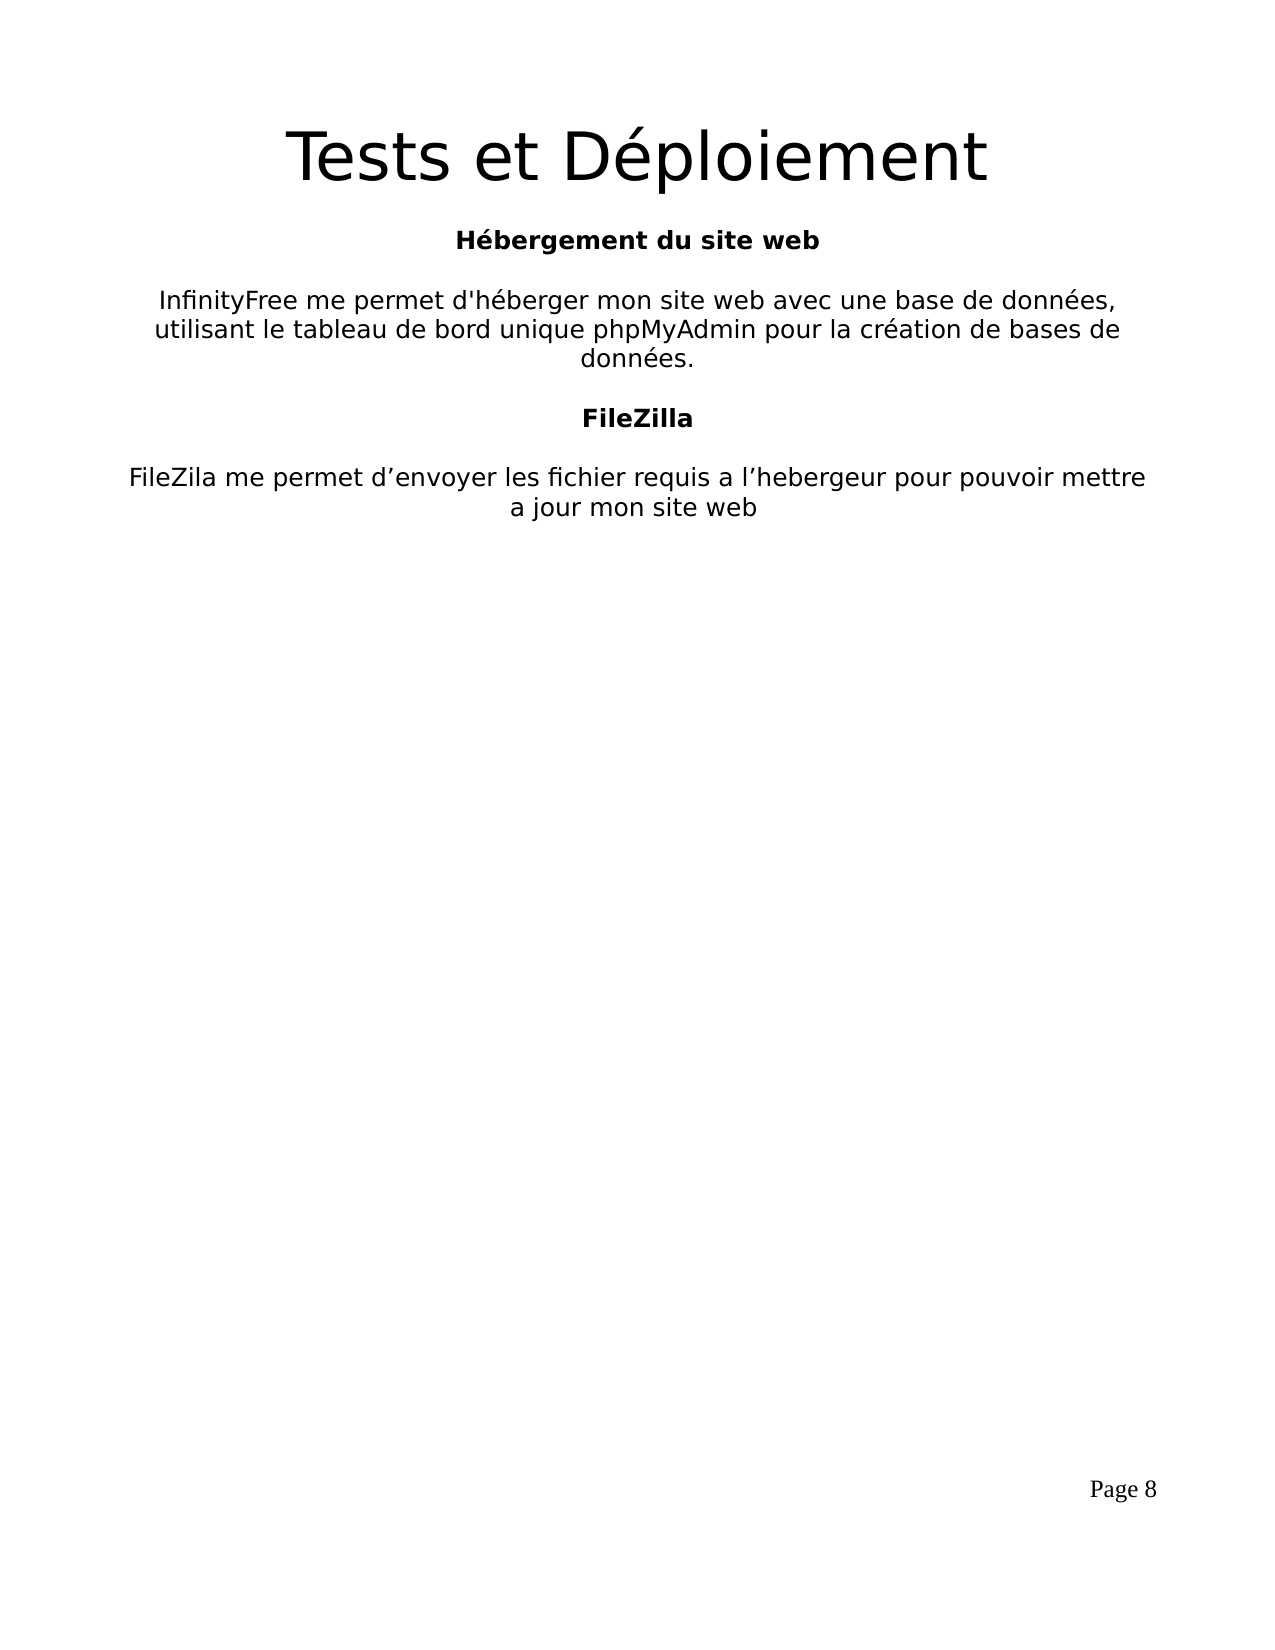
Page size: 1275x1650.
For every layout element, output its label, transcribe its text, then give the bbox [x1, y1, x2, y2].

text Tests et Déploiement [118, 118, 1157, 196]
text FileZilla [118, 404, 1157, 433]
text InfinityFree me permet d'héberger mon site web avec une base de données, utilisant le tableau de bord unique phpMyAdmin pour la création de bases de données. [118, 286, 1157, 373]
text Hébergement du site web [118, 226, 1157, 255]
text FileZila me permet d’envoyer les fichier requis a l’hebergeur pour pouvoir mettre a jour mon site web [118, 464, 1157, 522]
